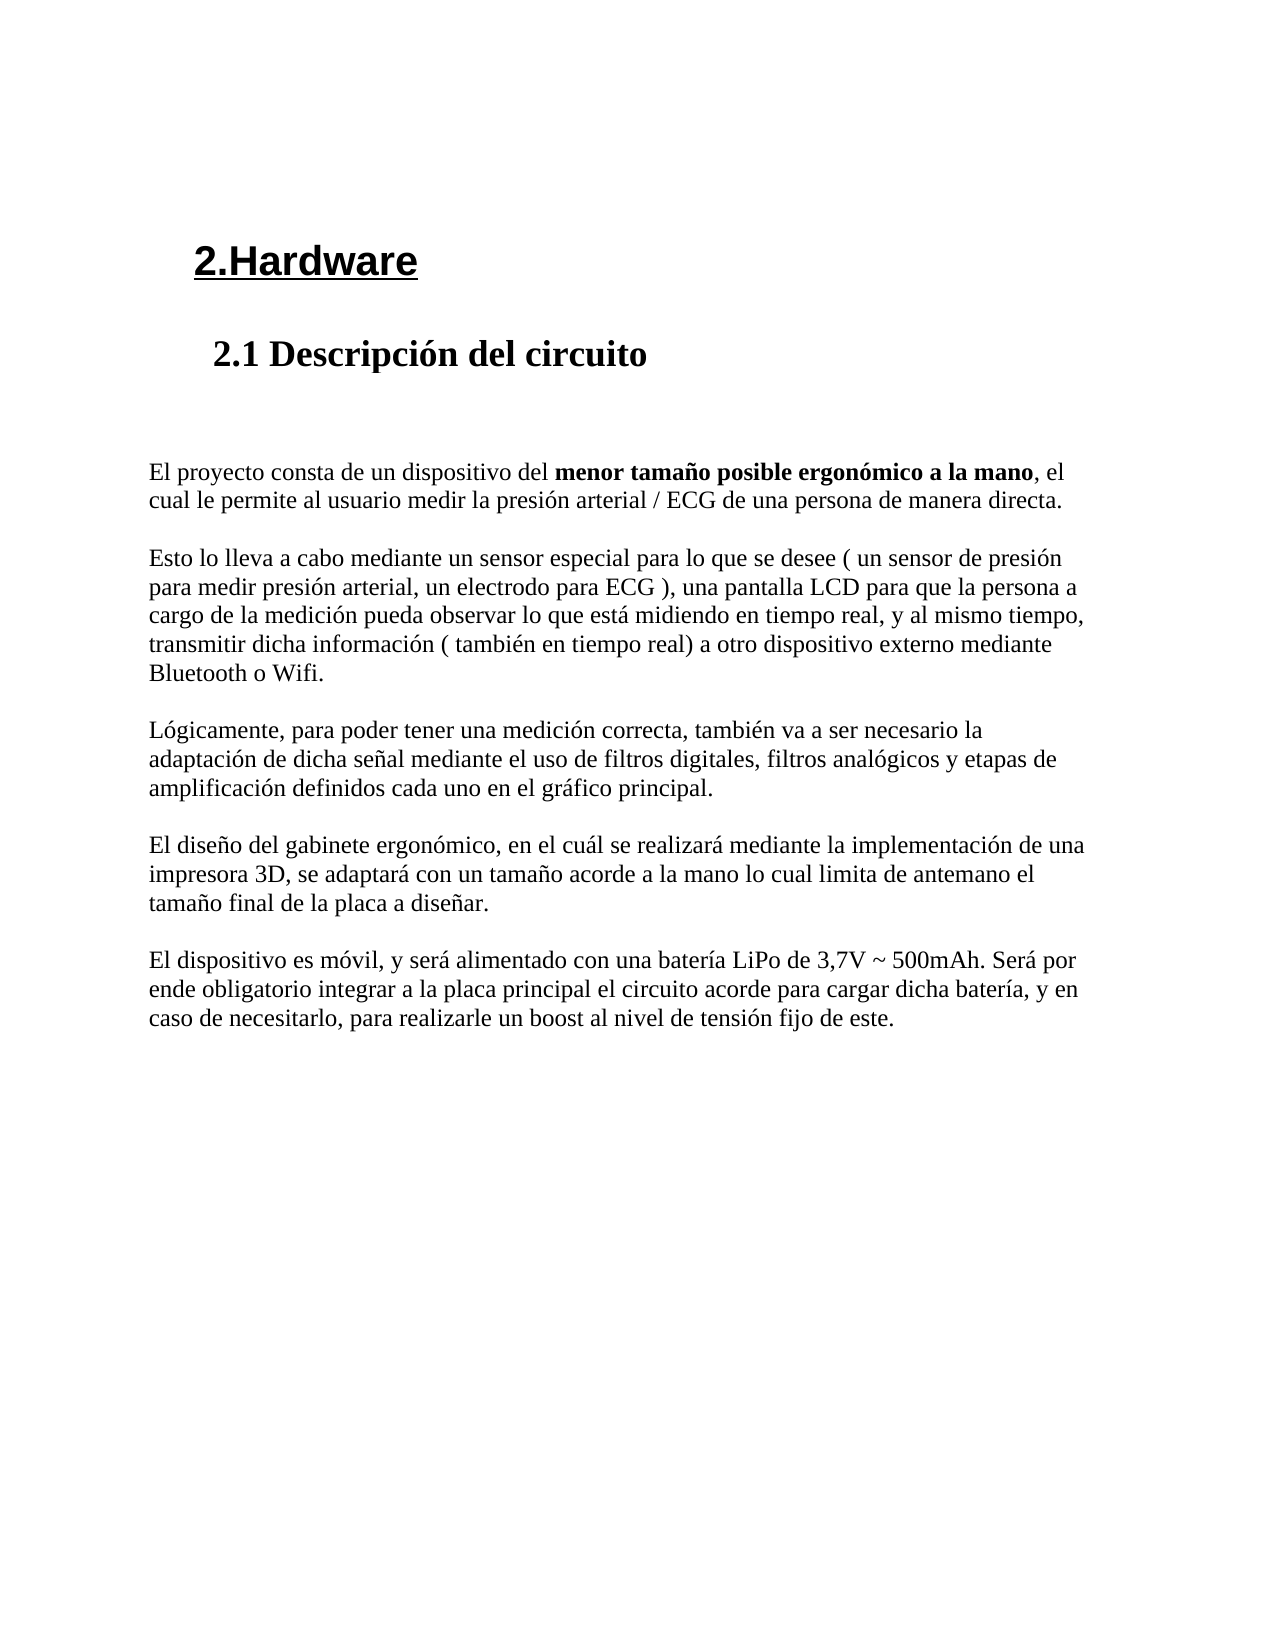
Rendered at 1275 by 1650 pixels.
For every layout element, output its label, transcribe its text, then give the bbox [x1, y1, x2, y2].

text El proyecto consta de un dispositivo del menor tamaño posible ergonómico a la mano, el cual le permite al usuario medir la presión arterial / ECG de una persona de manera directa. [148, 457, 1087, 514]
subtitle 2.1 Descripción del circuito [208, 331, 653, 372]
text El diseño del gabinete ergonómico, en el cuál se realizará mediante la implementación de una impresora 3D, se adaptará con un tamaño acorde a la mano lo cual limita de antemano el tamaño final de la placa a diseñar. [148, 830, 1087, 917]
text El dispositivo es móvil, y será alimentado con una batería LiPo de 3,7V ~ 500mAh. Será por ende obligatorio integrar a la placa principal el circuito acorde para cargar dicha batería, y en caso de necesitarlo, para realizarle un boost al nivel de tensión fijo de este. [148, 945, 1087, 1032]
text Esto lo lleva a cabo mediante un sensor especial para lo que se desee ( un sensor de presión para medir presión arterial, un electrodo para ECG ), una pantalla LCD para que la persona a cargo de la medición pueda observar lo que está midiendo en tiempo real, y al mismo tiempo, transmitir dicha información ( también en tiempo real) a otro dispositivo externo mediante Bluetooth o Wifi. [148, 543, 1087, 687]
text Lógicamente, para poder tener una medición correcta, también va a ser necesario la adaptación de dicha señal mediante el uso de filtros digitales, filtros analógicos y etapas de amplificación definidos cada uno en el gráfico principal. [148, 715, 1087, 802]
subtitle 2.Hardware [193, 236, 1064, 284]
